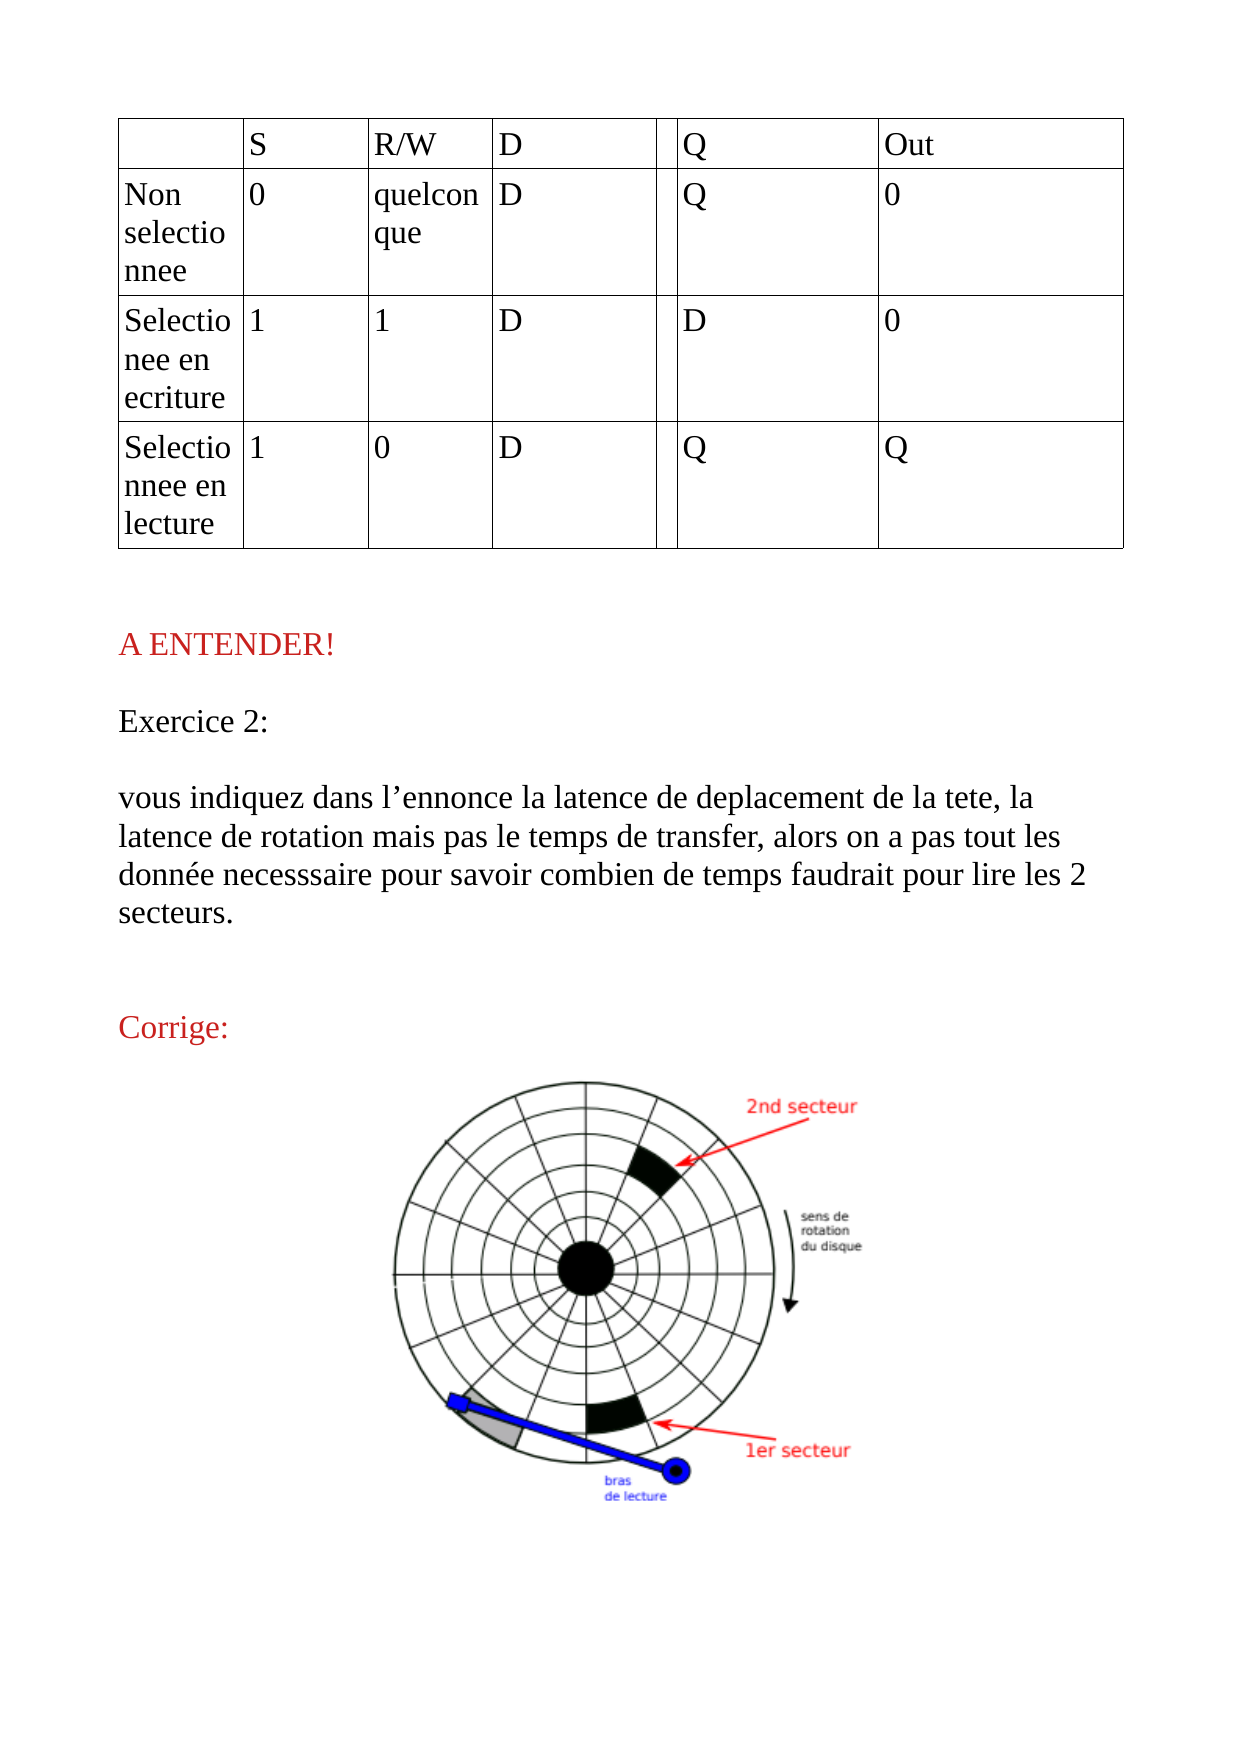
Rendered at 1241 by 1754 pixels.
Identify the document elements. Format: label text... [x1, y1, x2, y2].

table_header Q [678, 119, 878, 168]
picture [276, 1046, 964, 1526]
table_cell Selectionee en ecriture [119, 296, 243, 421]
table_header S [244, 119, 368, 168]
table_cell Q [678, 422, 878, 548]
text Exercice 2: [118, 701, 1122, 739]
table_cell Q [678, 169, 878, 294]
table_cell 0 [879, 296, 1123, 421]
table_cell [657, 422, 677, 548]
text vous indiquez dans l’ennonce la latence de deplacement de la tete, la latence de rotation mais pas le temps de transfer, alors on a pas tout les donnée necesssaire pour savoir combien de temps faudrait pour lire les 2 secteurs. [118, 778, 1122, 931]
table_cell D [493, 296, 656, 421]
text A ENTENDER! [118, 624, 1122, 663]
table_cell Q [879, 422, 1123, 548]
table_cell 0 [369, 422, 492, 548]
table_cell [657, 169, 677, 294]
table_cell 1 [369, 296, 492, 421]
table_header Out [879, 119, 1123, 168]
table_cell 0 [879, 169, 1123, 294]
text Corrige: [118, 1008, 1122, 1046]
table_cell 1 [244, 422, 368, 548]
table_cell D [678, 296, 878, 421]
table_header R/W [369, 119, 492, 168]
table_header [119, 119, 243, 168]
table_cell D [493, 422, 656, 548]
table_cell [657, 296, 677, 421]
table_cell quelconque [369, 169, 492, 294]
table_cell 0 [244, 169, 368, 294]
table_cell Selectionnee en lecture [119, 422, 243, 548]
table_cell Non selectionnee [119, 169, 243, 294]
table_header D [493, 119, 656, 168]
table_cell D [493, 169, 656, 294]
table_cell 1 [244, 296, 368, 421]
table_header [657, 119, 677, 168]
